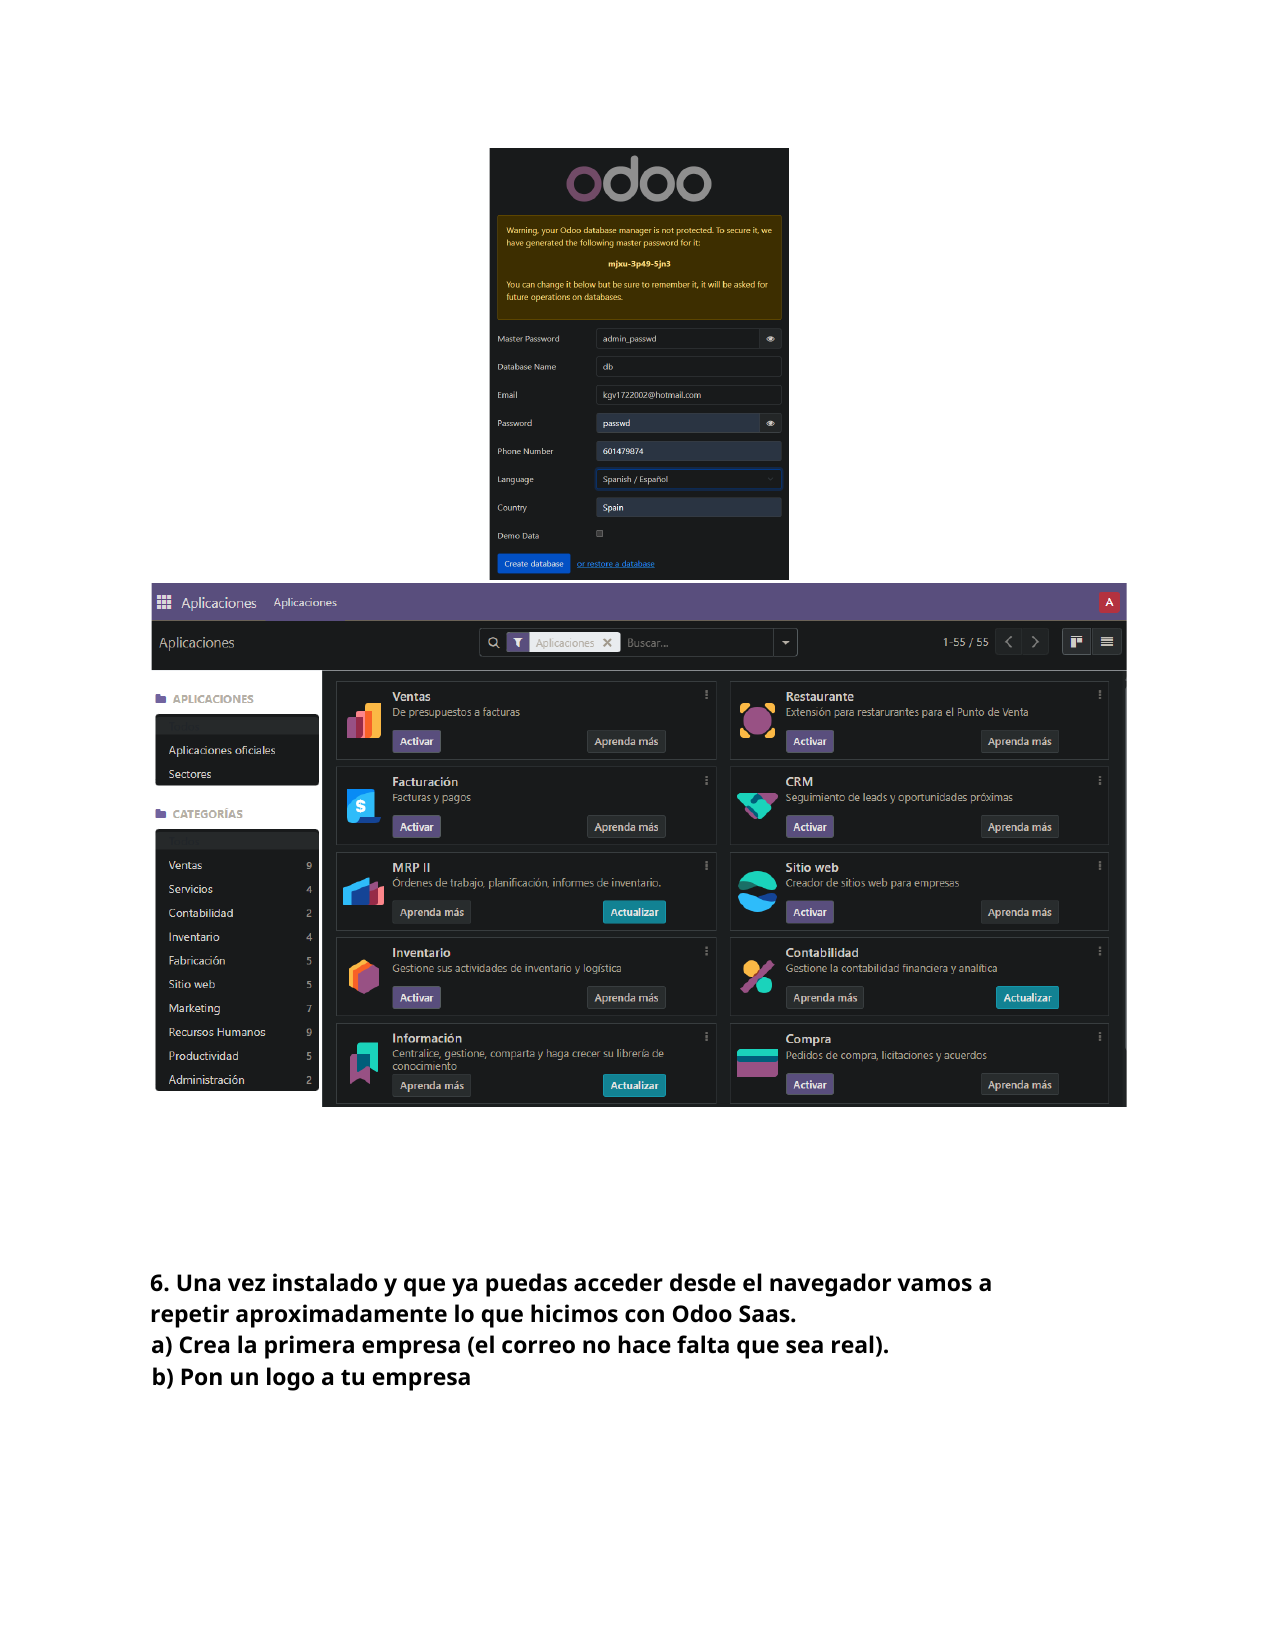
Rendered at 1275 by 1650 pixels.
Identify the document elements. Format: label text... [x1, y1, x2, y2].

picture [151, 583, 1127, 1107]
text a) Crea la primera empresa (el correo no hace falta que sea real). [151, 1329, 1128, 1361]
text 6. Una vez instalado y que ya puedas acceder desde el navegador vamos a repetir aproximadamente lo que hicimos con Odoo Saas. [150, 1267, 1045, 1329]
picture [489, 148, 789, 580]
text b) Pon un logo a tu empresa [151, 1361, 1128, 1392]
